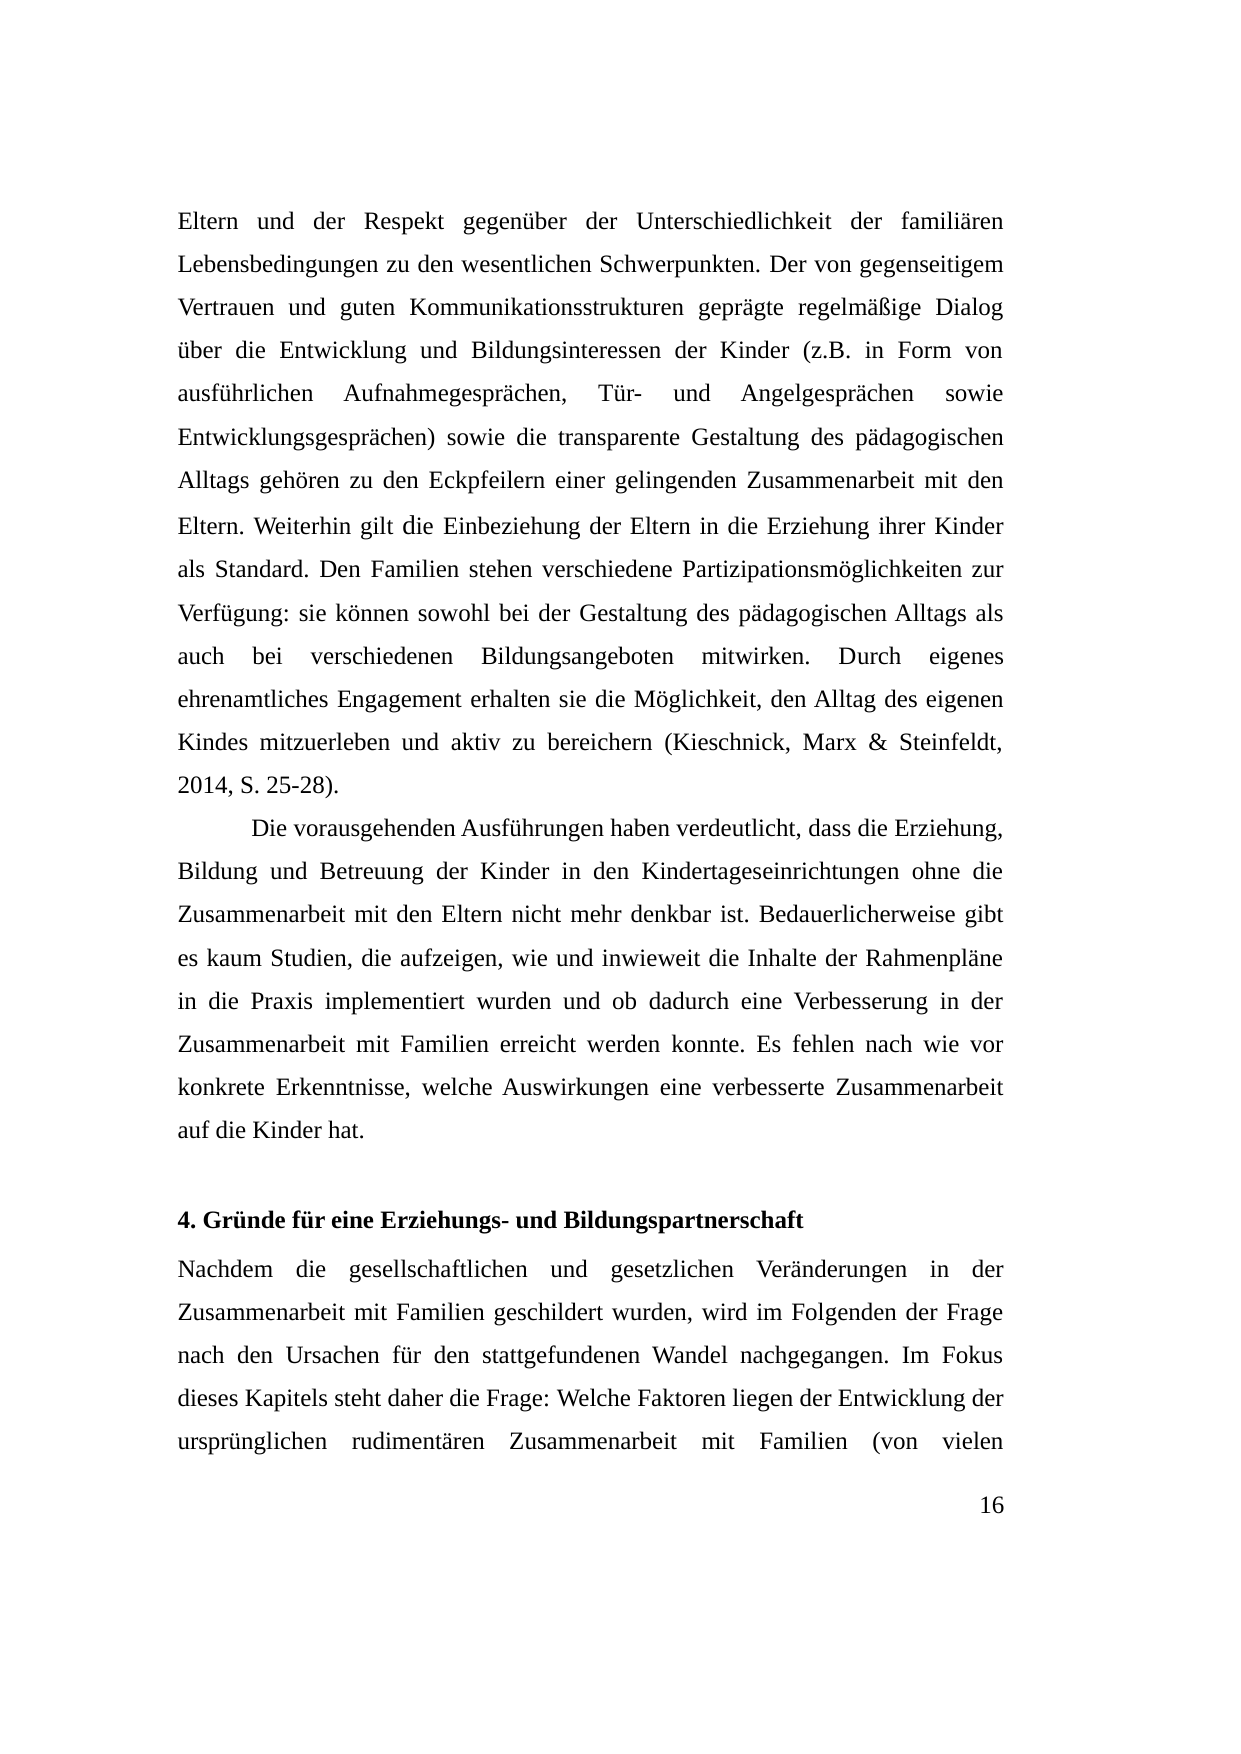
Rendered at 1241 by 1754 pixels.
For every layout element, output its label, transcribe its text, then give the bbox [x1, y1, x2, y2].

text Nachdem die gesellschaftlichen und gesetzlichen Veränderungen in der Zusammenarbeit mit Familien geschildert wurden, wird im Folgenden der Frage nach den Ursachen für den stattgefundenen Wandel nachgegangen. Im Fokus dieses Kapitels steht daher die Frage: Welche Faktoren liegen der Entwicklung der ursprünglichen rudimentären Zusammenarbeit mit Familien (von vielen [177, 1254, 1004, 1455]
text 4. Gründe für eine Erziehungs- und Bildungspartnerschaft [177, 1205, 1004, 1234]
text Die vorausgehenden Ausführungen haben verdeutlicht, dass die Erziehung, Bildung und Betreuung der Kinder in den Kindertageseinrichtungen ohne die Zusammenarbeit mit den Eltern nicht mehr denkbar ist. Bedauerlicherweise gibt es kaum Studien, die aufzeigen, wie und inwieweit die Inhalte der Rahmenpläne in die Praxis implementiert wurden und ob dadurch eine Verbesserung in der Zusammenarbeit mit Familien erreicht werden konnte. Es fehlen nach wie vor konkrete Erkenntnisse, welche Auswirkungen eine verbesserte Zusammenarbeit auf die Kinder hat. [177, 813, 1004, 1144]
text Eltern und der Respekt gegenüber der Unterschiedlichkeit der familiären Lebensbedingungen zu den wesentlichen Schwerpunkten. Der von gegenseitigem Vertrauen und guten Kommunikationsstrukturen geprägte regelmäßige Dialog über die Entwicklung und Bildungsinteressen der Kinder (z.B. in Form von ausführlichen Aufnahmegesprächen, Tür- und Angelgesprächen sowie Entwicklungsgesprächen) sowie die transparente Gestaltung des pädagogischen Alltags gehören zu den Eckpfeilern einer gelingenden Zusammenarbeit mit den Eltern. Weiterhin gilt die Einbeziehung der Eltern in die Erziehung ihrer Kinder als Standard. Den Familien stehen verschiedene Partizipationsmöglichkeiten zur Verfügung: sie können sowohl bei der Gestaltung des pädagogischen Alltags als auch bei verschiedenen Bildungsangeboten mitwirken. Durch eigenes ehrenamtliches Engagement erhalten sie die Möglichkeit, den Alltag des eigenen Kindes mitzuerleben und aktiv zu bereichern (Kieschnick, Marx & Steinfeldt, 2014, S. 25-28). [177, 206, 1004, 799]
